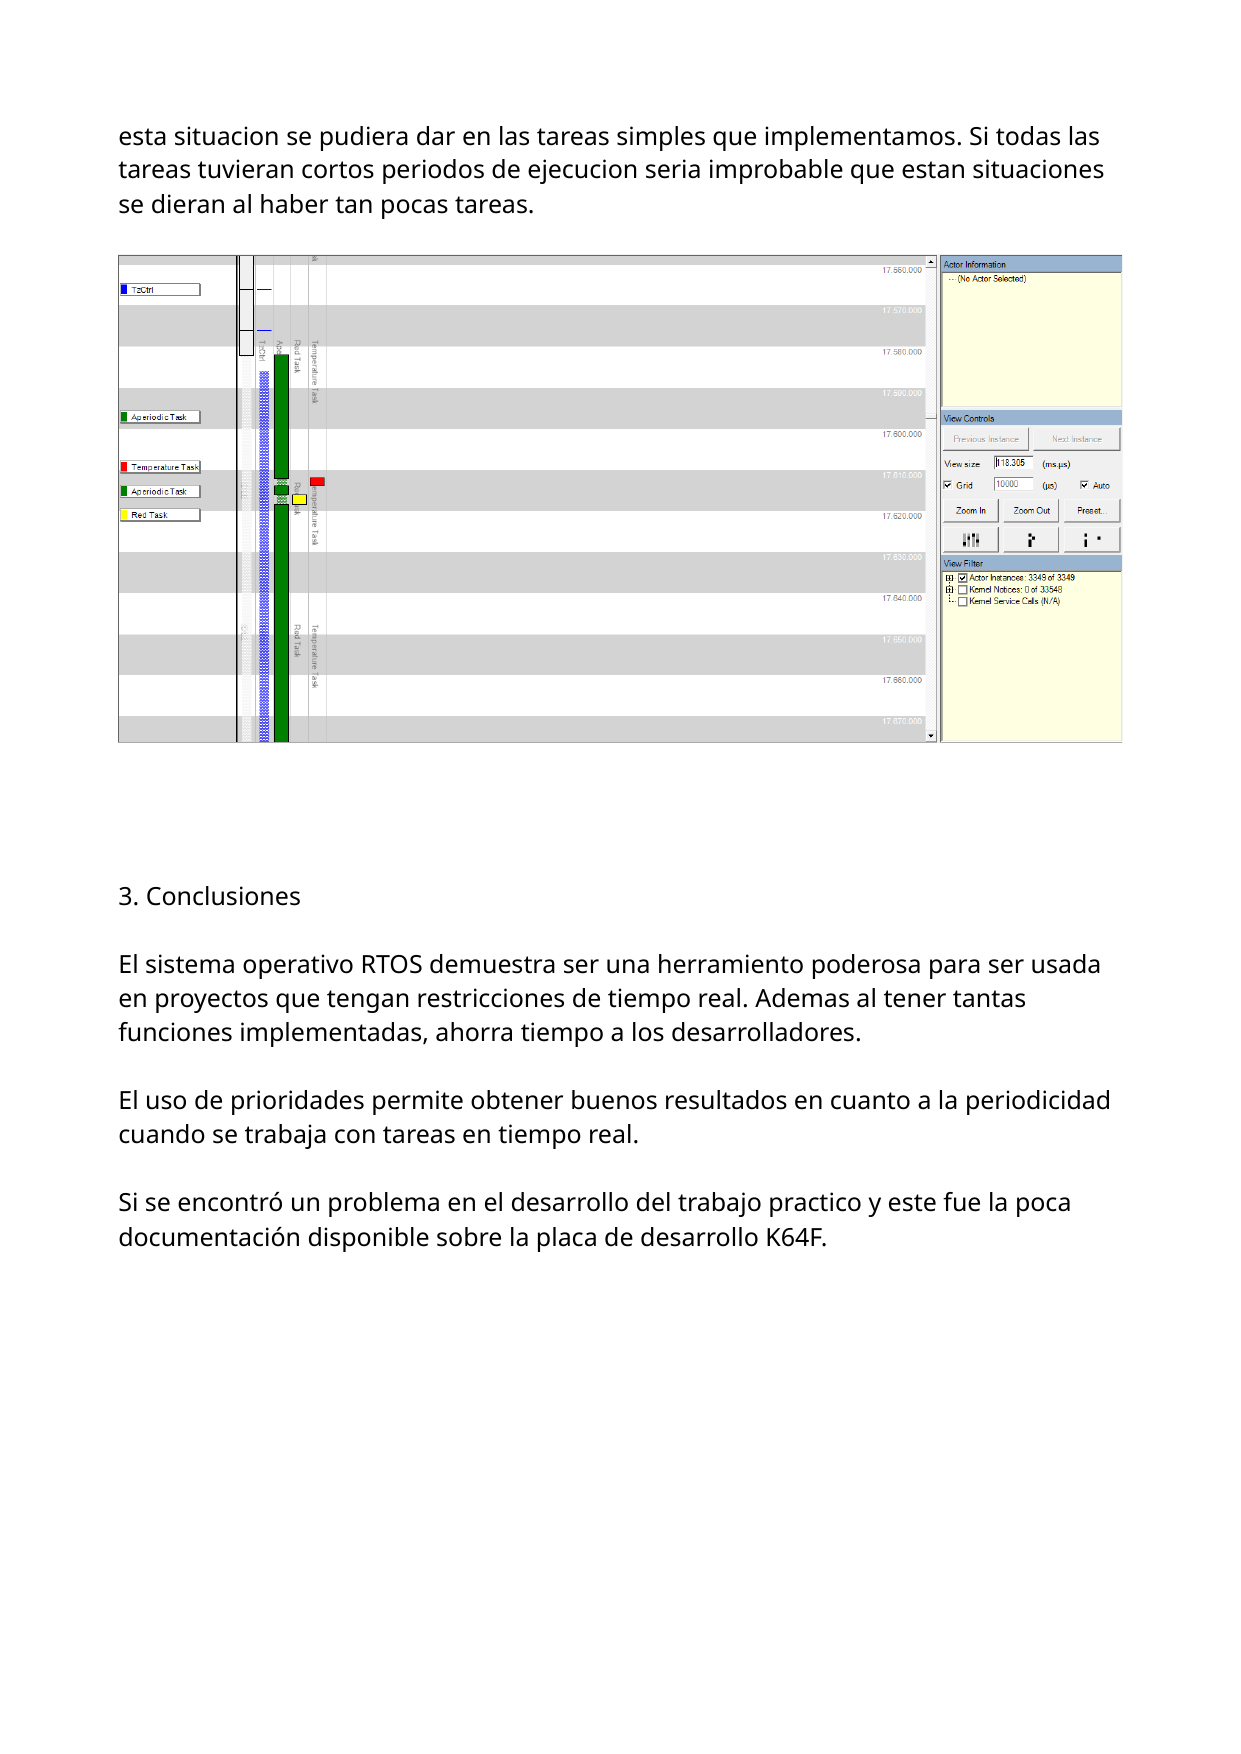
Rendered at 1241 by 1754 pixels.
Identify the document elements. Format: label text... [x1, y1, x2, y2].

text esta situacion se pudiera dar en las tareas simples que implementamos. Si todas las tareas tuvieran cortos periodos de ejecucion seria improbable que estan situaciones se dieran al haber tan pocas tareas. [118, 118, 1122, 220]
text 3. Conclusiones [118, 878, 1122, 913]
text El uso de prioridades permite obtener buenos resultados en cuanto a la periodicidad cuando se trabaja con tareas en tiempo real. [118, 1083, 1122, 1151]
text Si se encontró un problema en el desarrollo del trabajo practico y este fue la poca documentación disponible sobre la placa de desarrollo K64F. [118, 1185, 1122, 1253]
picture [118, 254, 1123, 743]
text El sistema operativo RTOS demuestra ser una herramiento poderosa para ser usada en proyectos que tengan restricciones de tiempo real. Ademas al tener tantas funciones implementadas, ahorra tiempo a los desarrolladores. [118, 947, 1122, 1049]
